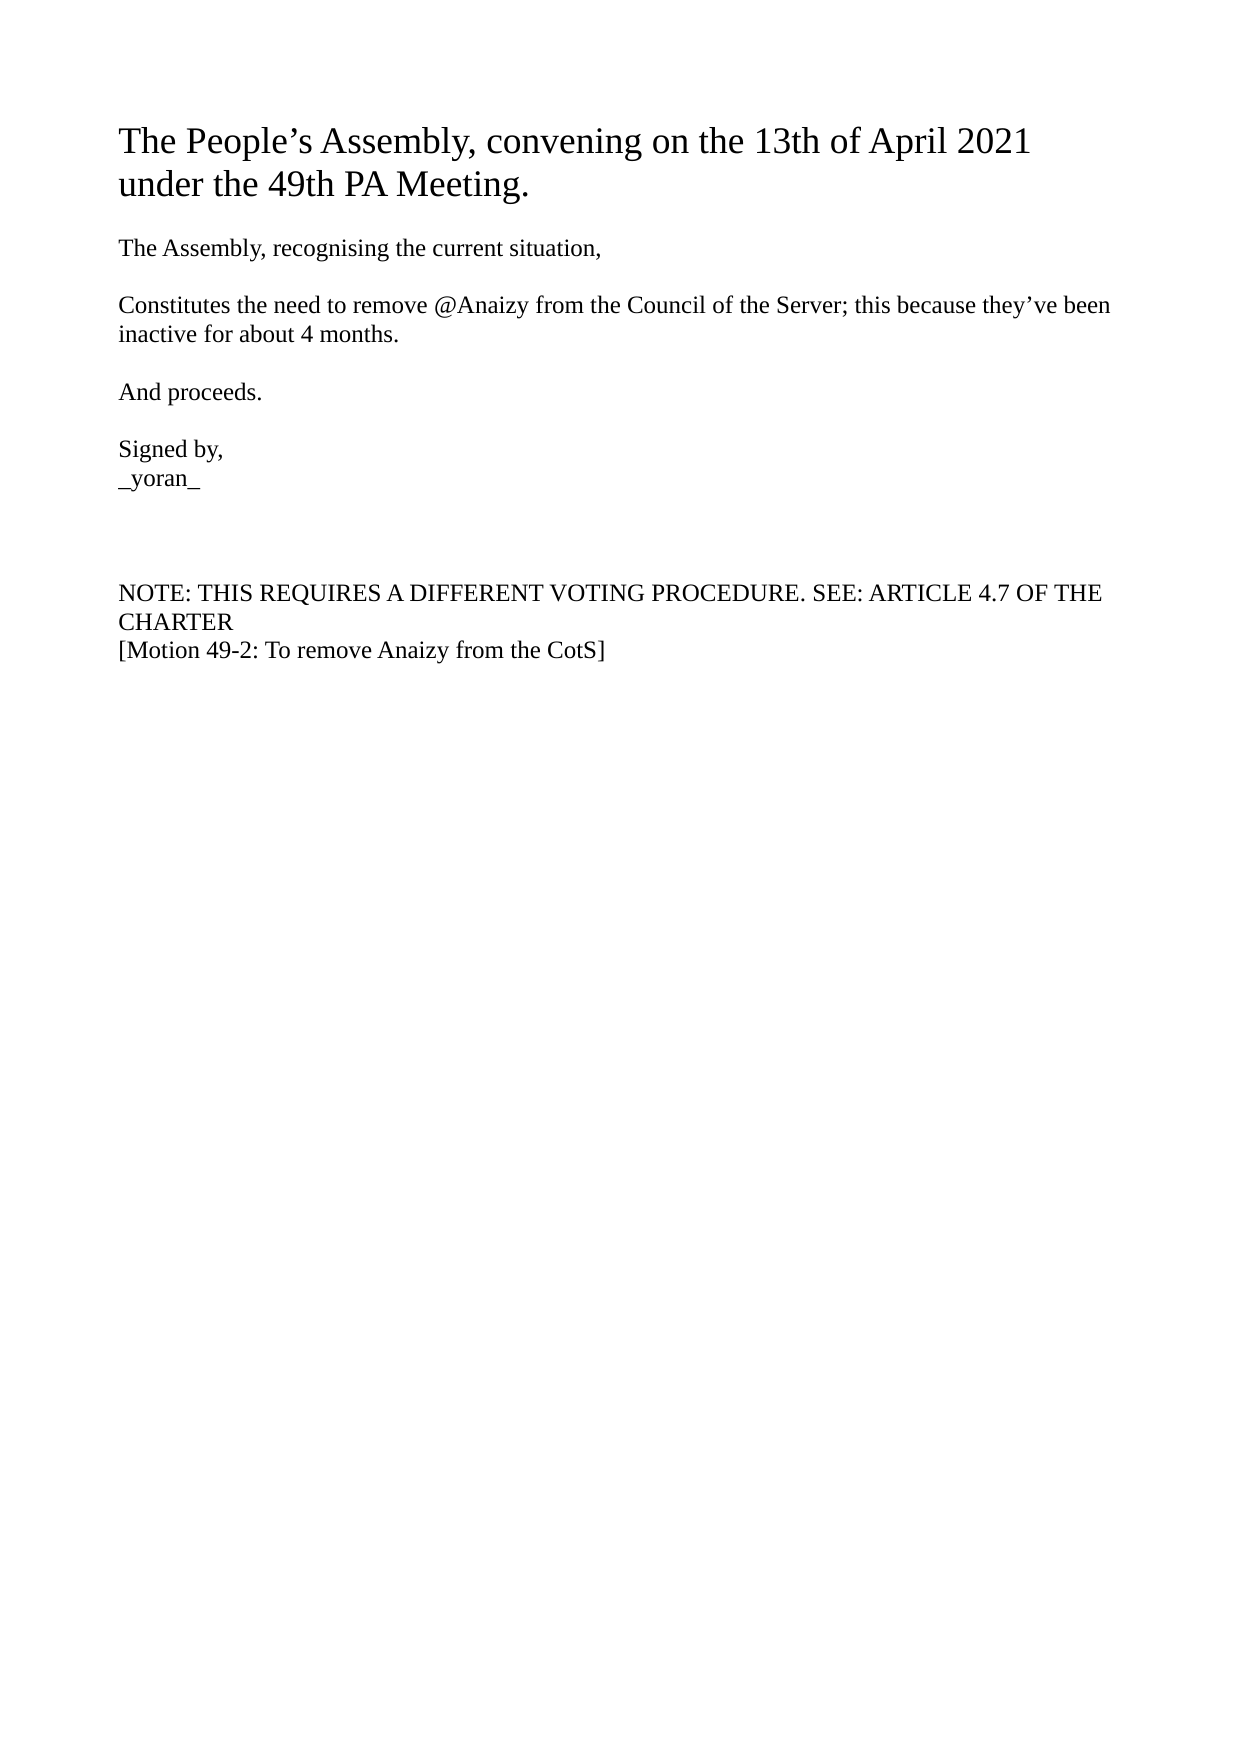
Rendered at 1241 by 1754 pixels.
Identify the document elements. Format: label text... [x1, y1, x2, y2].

text NOTE: THIS REQUIRES A DIFFERENT VOTING PROCEDURE. SEE: ARTICLE 4.7 OF THE CHARTER [118, 578, 1122, 636]
text Constitutes the need to remove @Anaizy from the Council of the Server; this because they’ve been inactive for about 4 months. [118, 291, 1122, 348]
text _yoran_ [118, 463, 1122, 492]
text [Motion 49-2: To remove Anaizy from the CotS] [118, 636, 1122, 664]
text The People’s Assembly, convening on the 13th of April 2021 under the 49th PA Meeting. [118, 118, 1122, 204]
text And proceeds. [118, 377, 1122, 406]
text Signed by, [118, 434, 1122, 463]
text The Assembly, recognising the current situation, [118, 233, 1122, 262]
